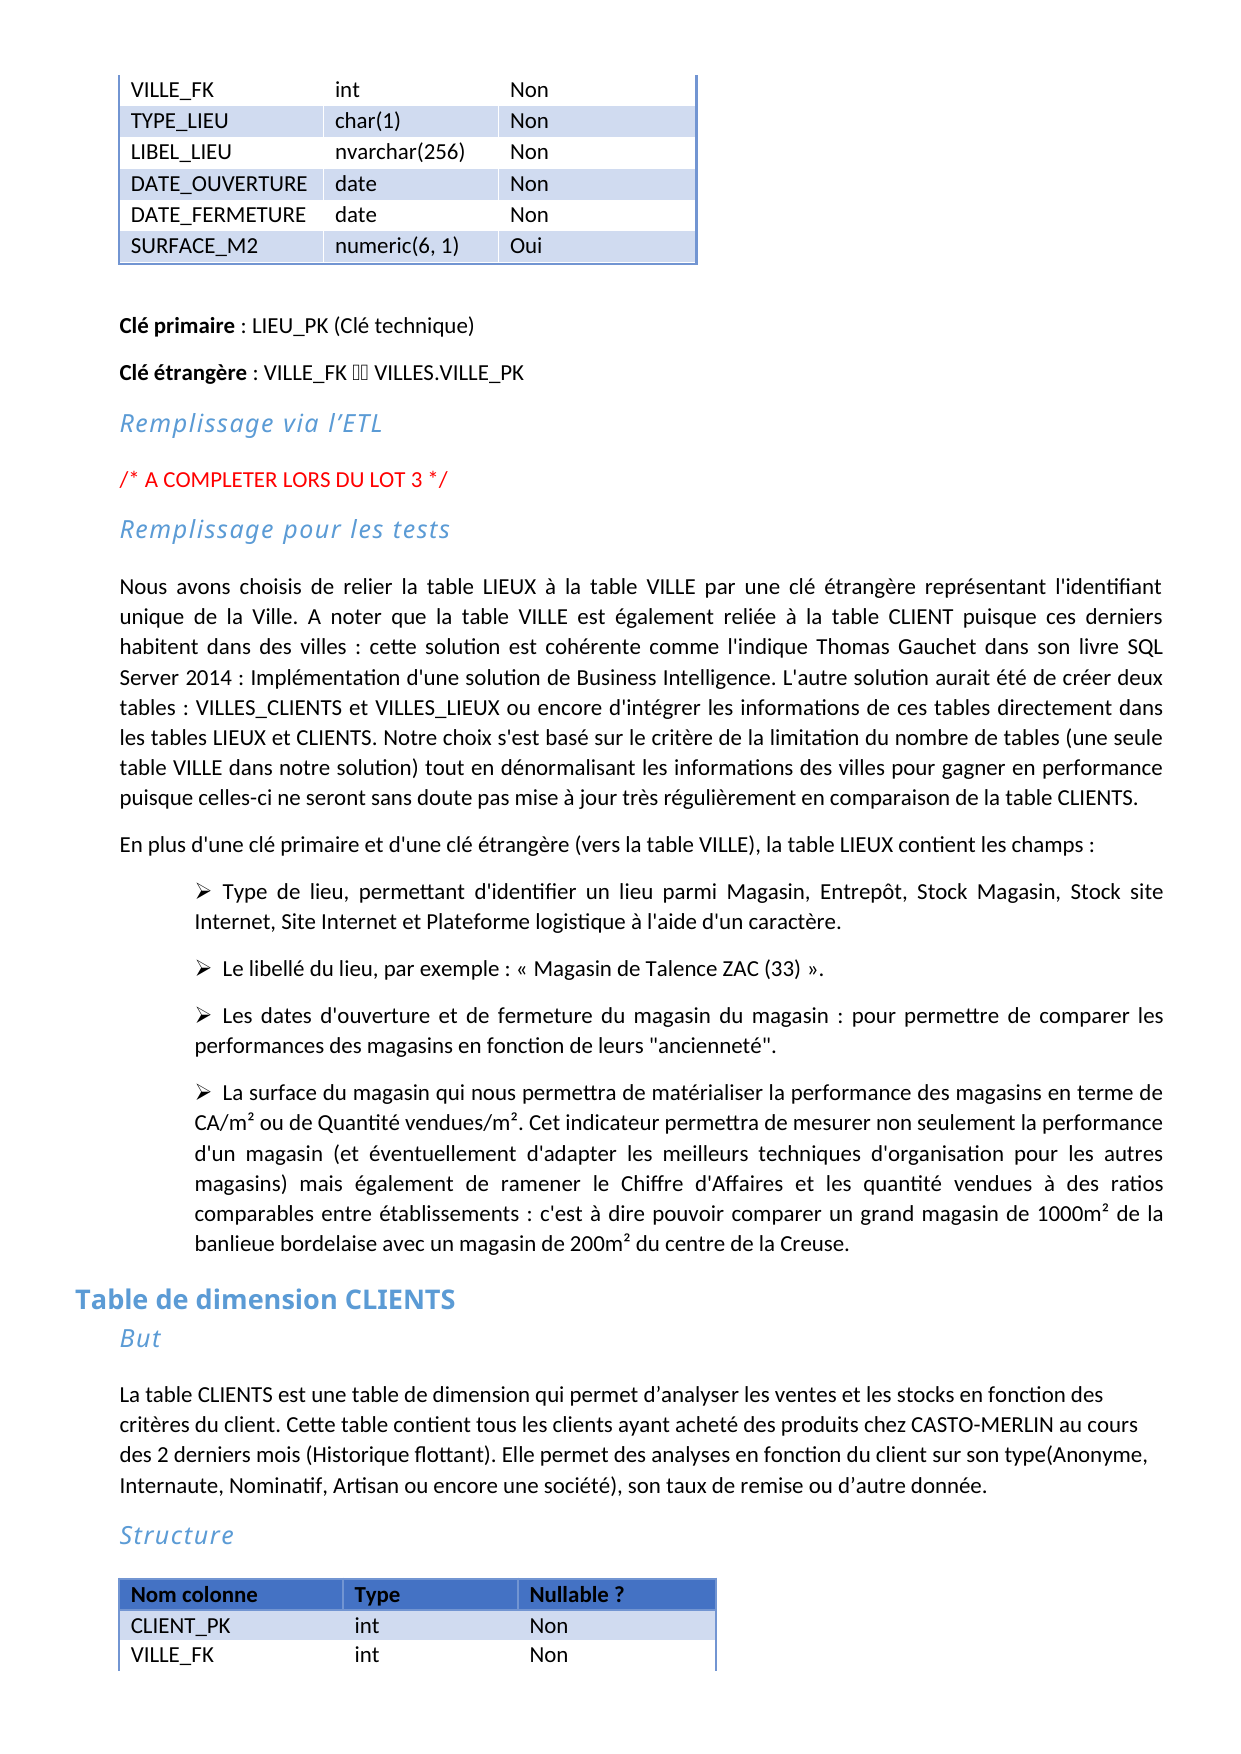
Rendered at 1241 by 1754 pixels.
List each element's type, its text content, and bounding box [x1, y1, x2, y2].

subtitle Structure [119, 1518, 1165, 1552]
text En plus d'une clé primaire et d'une clé étrangère (vers la table VILLE), la table LIEUX contient les champs : [119, 830, 1165, 858]
table_cell Non [499, 200, 695, 231]
table_header Nom colonne [120, 1580, 342, 1609]
table_cell VILLE_FK [120, 1640, 343, 1671]
table_cell SURFACE_M2 [120, 231, 323, 262]
subtitle Remplissage via l’ETL [119, 405, 1165, 439]
table_cell date [324, 169, 498, 200]
table_cell LIBEL_LIEU [120, 138, 323, 169]
text /* A COMPLETER LORS DU LOT 3 */ [119, 465, 1165, 493]
list La surface du magasin qui nous permettra de matérialiser la performance des magasins en terme de CA/m² ou de Quantité vendues/m². Cet indicateur permettra de mesurer non seulement la performance d'un magasin (et éventuellement d'adapter les meilleurs techniques d'organisation pour les autres magasins) mais également de ramener le Chiffre d'Affaires et les quantité vendues à des ratios comparables entre établissements : c'est à dire pouvoir comparer un grand magasin de 1000m² de la banlieue bordelaise avec un magasin de 200m² du centre de la Creuse. [194, 1078, 1165, 1257]
list Le libellé du lieu, par exemple : « Magasin de Talence ZAC (33) ». [194, 954, 1165, 982]
table_header Type [344, 1580, 517, 1609]
table_cell DATE_OUVERTURE [120, 169, 323, 200]
table_cell Non [499, 75, 695, 106]
table_cell VILLE_FK [120, 75, 323, 106]
table_cell CLIENT_PK [120, 1611, 343, 1640]
subtitle Table de dimension CLIENTS [75, 1280, 1165, 1317]
table_cell nvarchar(256) [324, 138, 498, 169]
text La table CLIENTS est une table de dimension qui permet d’analyser les ventes et les stocks en fonction des critères du client. Cette table contient tous les clients ayant acheté des produits chez CASTO-MERLIN au cours des 2 derniers mois (Historique flottant). Elle permet des analyses en fonction du client sur son type(Anonyme, Internaute, Nominatif, Artisan ou encore une société), son taux de remise ou d’autre donnée. [119, 1380, 1165, 1499]
table_cell char(1) [324, 106, 498, 137]
table_cell date [324, 200, 498, 231]
list Les dates d'ouverture et de fermeture du magasin du magasin : pour permettre de comparer les performances des magasins en fonction de leurs "ancienneté". [194, 1001, 1165, 1059]
subtitle Remplissage pour les tests [119, 512, 1165, 546]
subtitle But [119, 1320, 1165, 1354]
table_cell Non [518, 1611, 715, 1640]
table_cell Oui [499, 231, 695, 262]
table_cell DATE_FERMETURE [120, 200, 323, 231]
table_cell int [343, 1640, 518, 1671]
text Clé étrangère : VILLE_FK  VILLES.VILLE_PK [119, 358, 1165, 386]
table_cell Non [499, 138, 695, 169]
table_cell Non [499, 106, 695, 137]
text Nous avons choisis de relier la table LIEUX à la table VILLE par une clé étrangère représentant l'identifiant unique de la Ville. A noter que la table VILLE est également reliée à la table CLIENT puisque ces derniers habitent dans des villes : cette solution est cohérente comme l'indique Thomas Gauchet dans son livre SQL Server 2014 : Implémentation d'une solution de Business Intelligence. L'autre solution aurait été de créer deux tables : VILLES_CLIENTS et VILLES_LIEUX ou encore d'intégrer les informations de ces tables directement dans les tables LIEUX et CLIENTS. Notre choix s'est basé sur le critère de la limitation du nombre de tables (une seule table VILLE dans notre solution) tout en dénormalisant les informations des villes pour gagner en performance puisque celles-ci ne seront sans doute pas mise à jour très régulièrement en comparaison de la table CLIENTS. [119, 572, 1165, 812]
table_cell int [343, 1611, 518, 1640]
table_cell Non [518, 1640, 715, 1671]
table_cell TYPE_LIEU [120, 106, 323, 137]
table_cell numeric(6, 1) [324, 231, 498, 262]
text Clé primaire : LIEU_PK (Clé technique) [119, 311, 1165, 339]
table_header Nullable ? [519, 1580, 715, 1609]
table_cell Non [499, 169, 695, 200]
list Type de lieu, permettant d'identifier un lieu parmi Magasin, Entrepôt, Stock Magasin, Stock site Internet, Site Internet et Plateforme logistique à l'aide d'un caractère. [194, 877, 1165, 936]
table_cell int [324, 75, 498, 106]
